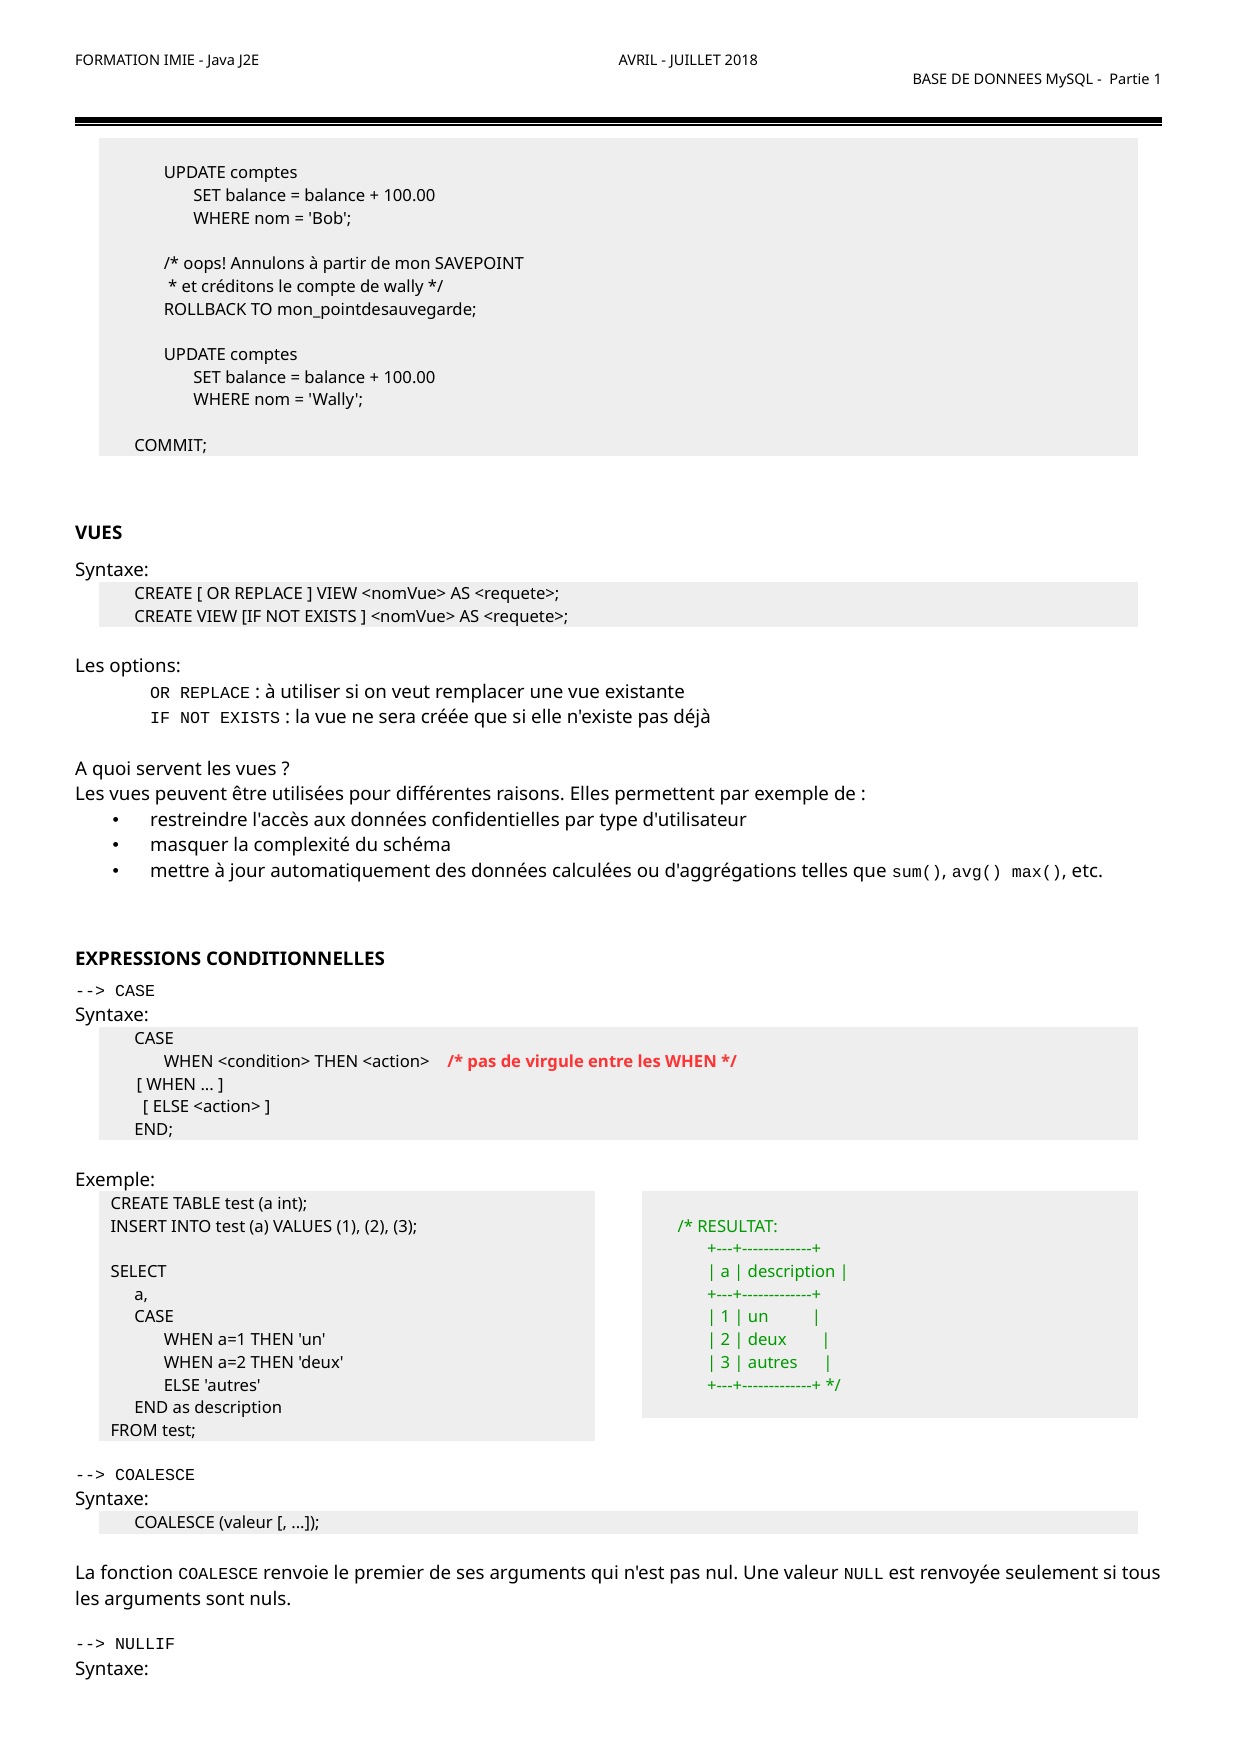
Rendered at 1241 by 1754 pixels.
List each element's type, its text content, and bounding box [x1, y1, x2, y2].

text Syntaxe: [75, 1001, 1162, 1027]
text Syntaxe: [75, 556, 1162, 582]
text --> COALESCE [75, 1467, 1162, 1486]
text WHERE nom = 'Wally'; [99, 388, 1138, 411]
text | a | description | [642, 1259, 1138, 1282]
text UPDATE comptes [99, 343, 1138, 365]
text CREATE TABLE test (a int); [99, 1191, 595, 1214]
text END; [99, 1118, 1138, 1140]
text | 3 | autres | [642, 1350, 1138, 1373]
text SELECT [99, 1259, 595, 1282]
text * et créditons le compte de wally */ [99, 274, 1138, 297]
text CREATE VIEW [IF NOT EXISTS ] <nomVue> AS <requete>; [99, 604, 1138, 627]
text La fonction COALESCE renvoie le premier de ses arguments qui n'est pas nul. Une valeur NULL est renvoyée seulement si tous les arguments sont nuls. [75, 1559, 1162, 1610]
text ELSE 'autres' [99, 1373, 595, 1396]
text INSERT INTO test (a) VALUES (1), (2), (3); [99, 1214, 595, 1237]
text Les options: [75, 653, 1162, 678]
text IF NOT EXISTS : la vue ne sera créée que si elle n'existe pas déjà [75, 704, 1162, 729]
text A quoi servent les vues ? [75, 755, 1162, 780]
text FROM test; [99, 1418, 595, 1441]
text UPDATE comptes [99, 161, 1138, 184]
text WHEN a=1 THEN 'un' [99, 1328, 595, 1350]
text /* RESULTAT: [642, 1214, 1138, 1237]
text /* oops! Annulons à partir de mon SAVEPOINT [99, 252, 1138, 274]
text END as description [99, 1396, 595, 1418]
text WHERE nom = 'Bob'; [99, 206, 1138, 229]
text WHEN <condition> THEN <action> /* pas de virgule entre les WHEN */ [99, 1049, 1138, 1072]
list mettre à jour automatiquement des données calculées ou d'aggrégations telles que sum(), avg() max(), etc. [112, 857, 1162, 882]
text COMMIT; [99, 433, 1138, 456]
text VUES [75, 519, 1162, 544]
text +---+-------------+ */ [642, 1373, 1138, 1396]
list masquer la complexité du schéma [112, 831, 1162, 857]
text WHEN a=2 THEN 'deux' [99, 1350, 595, 1373]
list restreindre l'accès aux données confidentielles par type d'utilisateur [112, 806, 1162, 831]
text OR REPLACE : à utiliser si on veut remplacer une vue existante [75, 678, 1162, 704]
text SET balance = balance + 100.00 [99, 365, 1138, 388]
text a, [99, 1282, 595, 1305]
text SET balance = balance + 100.00 [99, 184, 1138, 206]
text CREATE [ OR REPLACE ] VIEW <nomVue> AS <requete>; [99, 582, 1138, 604]
text --> CASE [75, 982, 1162, 1001]
text [ ELSE <action> ] [99, 1095, 1138, 1118]
text +---+-------------+ [642, 1282, 1138, 1305]
text | 1 | un | [642, 1305, 1138, 1328]
text EXPRESSIONS CONDITIONNELLES [75, 945, 1162, 971]
text | 2 | deux | [642, 1328, 1138, 1350]
text +---+-------------+ [642, 1237, 1138, 1259]
text COALESCE (valeur [, ...]); [99, 1511, 1138, 1534]
text Les vues peuvent être utilisées pour différentes raisons. Elles permettent par exemple de : [75, 780, 1162, 806]
text Syntaxe: [75, 1486, 1162, 1511]
text Syntaxe: [75, 1655, 1162, 1680]
text --> NULLIF [75, 1636, 1162, 1655]
text CASE [99, 1305, 595, 1328]
text Exemple: [75, 1166, 1162, 1191]
text ROLLBACK TO mon_pointdesauvegarde; [99, 297, 1138, 320]
text [ WHEN ... ] [99, 1072, 1138, 1095]
text CASE [99, 1027, 1138, 1049]
